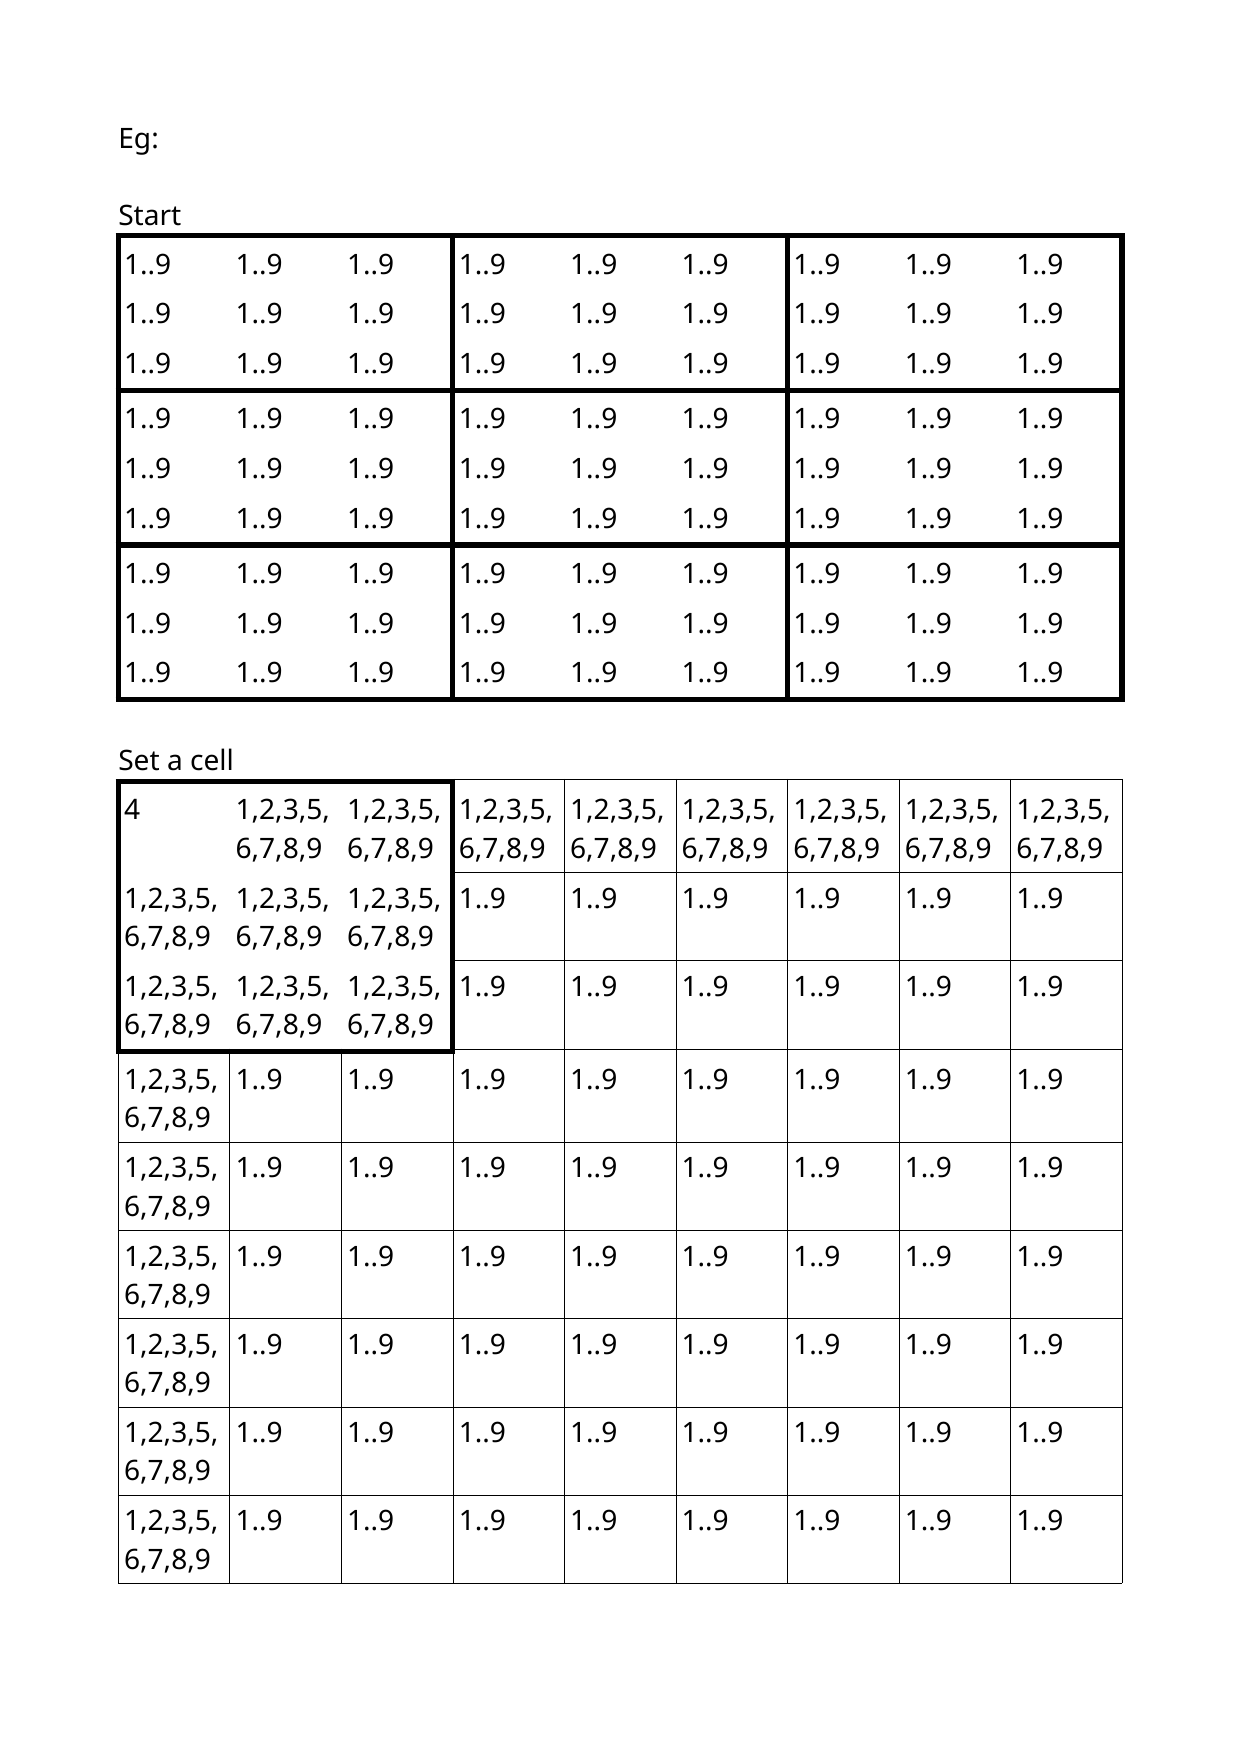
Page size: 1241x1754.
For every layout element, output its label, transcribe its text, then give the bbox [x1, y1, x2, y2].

table_cell 1..9 [565, 873, 676, 960]
table_cell 1..9 [899, 548, 1010, 597]
table_cell 1..9 [230, 1231, 341, 1318]
table_cell 1..9 [565, 1231, 676, 1318]
table_cell 1..9 [230, 393, 341, 443]
table_header 1..9 [341, 238, 450, 288]
table_header 1..9 [676, 238, 785, 288]
table_cell 1..9 [1011, 1050, 1122, 1142]
table_cell 1..9 [455, 647, 564, 697]
table_cell 1..9 [677, 961, 787, 1048]
text Eg: [118, 118, 1122, 156]
table_cell 1,2,3,5,6,7,8,9 [119, 1319, 229, 1407]
table_cell 1..9 [342, 1408, 453, 1495]
table_cell 1..9 [790, 647, 899, 697]
table_cell 1,2,3,5,6,7,8,9 [121, 872, 229, 960]
table_cell 1..9 [455, 393, 564, 443]
table_cell 1..9 [677, 1496, 787, 1583]
table_cell 1..9 [342, 1054, 453, 1142]
table_cell 1..9 [564, 443, 676, 492]
table_cell 1..9 [788, 1408, 899, 1495]
table_cell 1,2,3,5,6,7,8,9 [119, 1408, 229, 1495]
table_cell 1..9 [676, 338, 785, 388]
text Start [118, 195, 1122, 233]
table_cell 1,2,3,5,6,7,8,9 [119, 1231, 229, 1318]
table_cell 1..9 [899, 288, 1010, 338]
table_cell 1..9 [564, 393, 676, 443]
table_cell 1..9 [1010, 493, 1119, 542]
table_cell 1..9 [1010, 548, 1119, 597]
table_cell 1..9 [455, 338, 564, 388]
table_cell 1,2,3,5,6,7,8,9 [230, 872, 341, 960]
table_cell 1..9 [341, 338, 450, 388]
table_cell 1..9 [454, 1050, 564, 1142]
table_cell 1..9 [677, 1143, 787, 1230]
table_cell 1..9 [790, 338, 899, 388]
table_cell 1..9 [899, 393, 1010, 443]
table_cell 1..9 [899, 647, 1010, 697]
table_cell 1..9 [454, 1496, 564, 1583]
table_cell 1..9 [565, 1496, 676, 1583]
table_cell 1..9 [899, 443, 1010, 492]
table_cell 1..9 [564, 493, 676, 542]
table_cell 1..9 [564, 597, 676, 647]
table_cell 1..9 [788, 1050, 899, 1142]
table_header 1..9 [790, 238, 899, 288]
table_cell 1..9 [1011, 1408, 1122, 1495]
table_cell 1..9 [900, 961, 1010, 1048]
table_cell 1..9 [899, 493, 1010, 542]
table_cell 1..9 [564, 338, 676, 388]
table_cell 1..9 [121, 443, 229, 492]
table_header 1..9 [564, 238, 676, 288]
table_cell 1..9 [454, 1319, 564, 1407]
table_cell 1..9 [455, 493, 564, 542]
table_cell 1..9 [1011, 1496, 1122, 1583]
table_cell 1..9 [455, 443, 564, 492]
table_cell 1..9 [676, 597, 785, 647]
table_cell 1..9 [230, 288, 341, 338]
table_cell 1..9 [121, 597, 229, 647]
table_cell 1..9 [230, 1408, 341, 1495]
table_cell 1,2,3,5,6,7,8,9 [230, 960, 341, 1048]
table_cell 1,2,3,5,6,7,8,9 [341, 872, 450, 960]
table_header 1..9 [455, 238, 564, 288]
table_cell 1..9 [677, 1319, 787, 1407]
table_cell 1..9 [564, 647, 676, 697]
table_cell 1..9 [565, 1143, 676, 1230]
table_cell 1..9 [230, 338, 341, 388]
table_cell 1..9 [341, 443, 450, 492]
table_cell 1..9 [790, 597, 899, 647]
table_cell 1..9 [788, 1231, 899, 1318]
table_cell 1..9 [900, 1143, 1010, 1230]
table_cell 1..9 [121, 338, 229, 388]
table_cell 1,2,3,5,6,7,8,9 [119, 1143, 229, 1230]
table_cell 1..9 [342, 1496, 453, 1583]
table_cell 1..9 [677, 1050, 787, 1142]
table_cell 1..9 [899, 338, 1010, 388]
text Set a cell [118, 740, 1122, 779]
table_cell 1..9 [1010, 443, 1119, 492]
table_cell 1..9 [788, 873, 899, 960]
table_cell 1..9 [341, 647, 450, 697]
table_cell 1..9 [565, 1408, 676, 1495]
table_cell 1..9 [790, 548, 899, 597]
table_cell 1..9 [121, 548, 229, 597]
table_header 1..9 [899, 238, 1010, 288]
table_cell 1..9 [121, 393, 229, 443]
table_cell 1..9 [454, 1231, 564, 1318]
table_cell 1..9 [676, 647, 785, 697]
table_cell 1..9 [341, 597, 450, 647]
table_cell 1..9 [230, 1319, 341, 1407]
table_cell 1..9 [900, 1319, 1010, 1407]
table_cell 1,2,3,5,6,7,8,9 [341, 960, 450, 1048]
table_header 1..9 [230, 238, 341, 288]
table_cell 1,2,3,5,6,7,8,9 [119, 1496, 229, 1583]
table_cell 1..9 [455, 548, 564, 597]
table_cell 1..9 [341, 548, 450, 597]
table_cell 1..9 [565, 961, 676, 1048]
table_cell 1,2,3,5,6,7,8,9 [121, 960, 229, 1048]
table_cell 1..9 [565, 1319, 676, 1407]
table_cell 1..9 [900, 1408, 1010, 1495]
table_cell 1..9 [564, 288, 676, 338]
table_cell 1..9 [677, 1408, 787, 1495]
table_cell 1..9 [455, 288, 564, 338]
table_cell 1..9 [900, 1050, 1010, 1142]
table_header 1,2,3,5,6,7,8,9 [677, 780, 787, 872]
table_cell 1..9 [900, 1231, 1010, 1318]
table_cell 1..9 [341, 493, 450, 542]
table_cell 1..9 [230, 647, 341, 697]
table_cell 1..9 [1010, 288, 1119, 338]
table_cell 1..9 [565, 1050, 676, 1142]
table_cell 1..9 [342, 1319, 453, 1407]
table_cell 1..9 [455, 597, 564, 647]
table_cell 1..9 [230, 443, 341, 492]
table_cell 1..9 [790, 393, 899, 443]
table_header 1..9 [1010, 238, 1119, 288]
table_cell 1..9 [676, 548, 785, 597]
table_header 1,2,3,5,6,7,8,9 [565, 780, 676, 872]
table_cell 1..9 [342, 1231, 453, 1318]
table_cell 1..9 [1011, 873, 1122, 960]
table_cell 1..9 [230, 493, 341, 542]
table_header 1,2,3,5,6,7,8,9 [455, 780, 564, 872]
table_header 1,2,3,5,6,7,8,9 [230, 784, 341, 872]
table_cell 1..9 [790, 493, 899, 542]
table_cell 1..9 [900, 873, 1010, 960]
table_header 1,2,3,5,6,7,8,9 [788, 780, 899, 872]
table_cell 1..9 [1010, 647, 1119, 697]
table_header 1,2,3,5,6,7,8,9 [341, 784, 450, 872]
table_cell 1..9 [121, 288, 229, 338]
table_cell 1..9 [230, 548, 341, 597]
table_cell 1..9 [230, 1054, 341, 1142]
table_cell 1..9 [788, 1143, 899, 1230]
table_cell 1..9 [230, 1496, 341, 1583]
table_cell 1..9 [454, 1143, 564, 1230]
table_cell 1..9 [121, 647, 229, 697]
table_cell 1..9 [676, 443, 785, 492]
table_header 1,2,3,5,6,7,8,9 [900, 780, 1010, 872]
table_cell 1..9 [788, 1496, 899, 1583]
table_cell 1..9 [341, 393, 450, 443]
table_cell 1..9 [1010, 393, 1119, 443]
table_cell 1..9 [900, 1496, 1010, 1583]
table_cell 1..9 [455, 873, 564, 960]
table_cell 1..9 [677, 873, 787, 960]
table_cell 1..9 [1011, 1319, 1122, 1407]
table_header 4 [121, 784, 229, 872]
table_cell 1..9 [455, 961, 564, 1048]
table_cell 1..9 [677, 1231, 787, 1318]
table_cell 1..9 [676, 288, 785, 338]
table_cell 1..9 [676, 493, 785, 542]
table_cell 1..9 [788, 961, 899, 1048]
table_header 1..9 [121, 238, 229, 288]
table_cell 1..9 [788, 1319, 899, 1407]
table_cell 1..9 [341, 288, 450, 338]
table_cell 1..9 [564, 548, 676, 597]
table_cell 1..9 [790, 288, 899, 338]
table_cell 1..9 [899, 597, 1010, 647]
table_cell 1..9 [1011, 961, 1122, 1048]
table_cell 1..9 [790, 443, 899, 492]
table_cell 1..9 [1011, 1143, 1122, 1230]
table_cell 1..9 [121, 493, 229, 542]
table_cell 1..9 [454, 1408, 564, 1495]
table_cell 1..9 [676, 393, 785, 443]
table_cell 1..9 [1011, 1231, 1122, 1318]
table_cell 1..9 [1010, 597, 1119, 647]
table_cell 1,2,3,5,6,7,8,9 [119, 1054, 229, 1142]
table_cell 1..9 [342, 1143, 453, 1230]
table_cell 1..9 [230, 1143, 341, 1230]
table_header 1,2,3,5,6,7,8,9 [1011, 780, 1122, 872]
table_cell 1..9 [230, 597, 341, 647]
table_cell 1..9 [1010, 338, 1119, 388]
